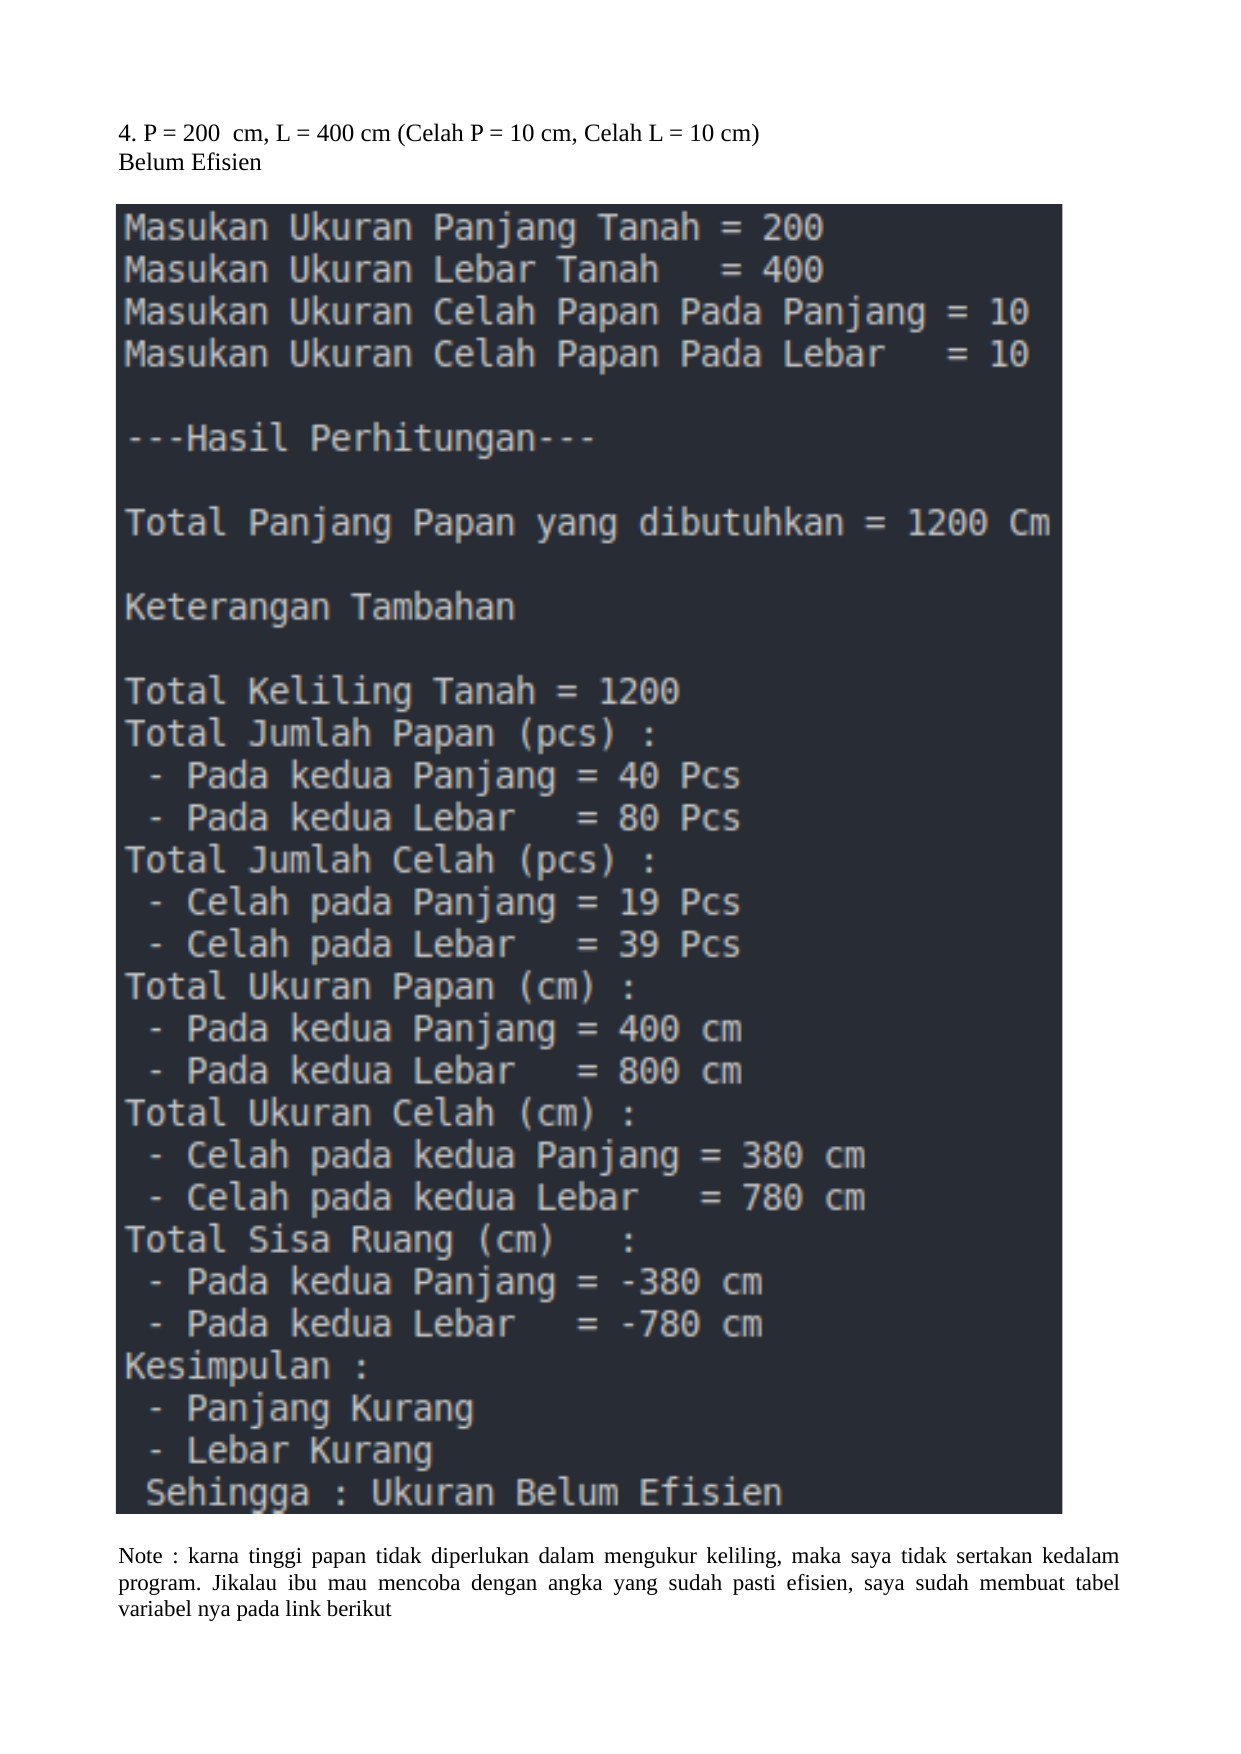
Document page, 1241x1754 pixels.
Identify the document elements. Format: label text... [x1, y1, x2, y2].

text 4. P = 200 cm, L = 400 cm (Celah P = 10 cm, Celah L = 10 cm) [118, 118, 1122, 147]
picture [115, 204, 1063, 1514]
text Note : karna tinggi papan tidak diperlukan dalam mengukur keliling, maka saya tidak sertakan kedalam program. Jikalau ibu mau mencoba dengan angka yang sudah pasti efisien, saya sudah membuat tabel variabel nya pada link berikut [118, 1543, 1122, 1622]
text Belum Efisien [118, 147, 1122, 176]
